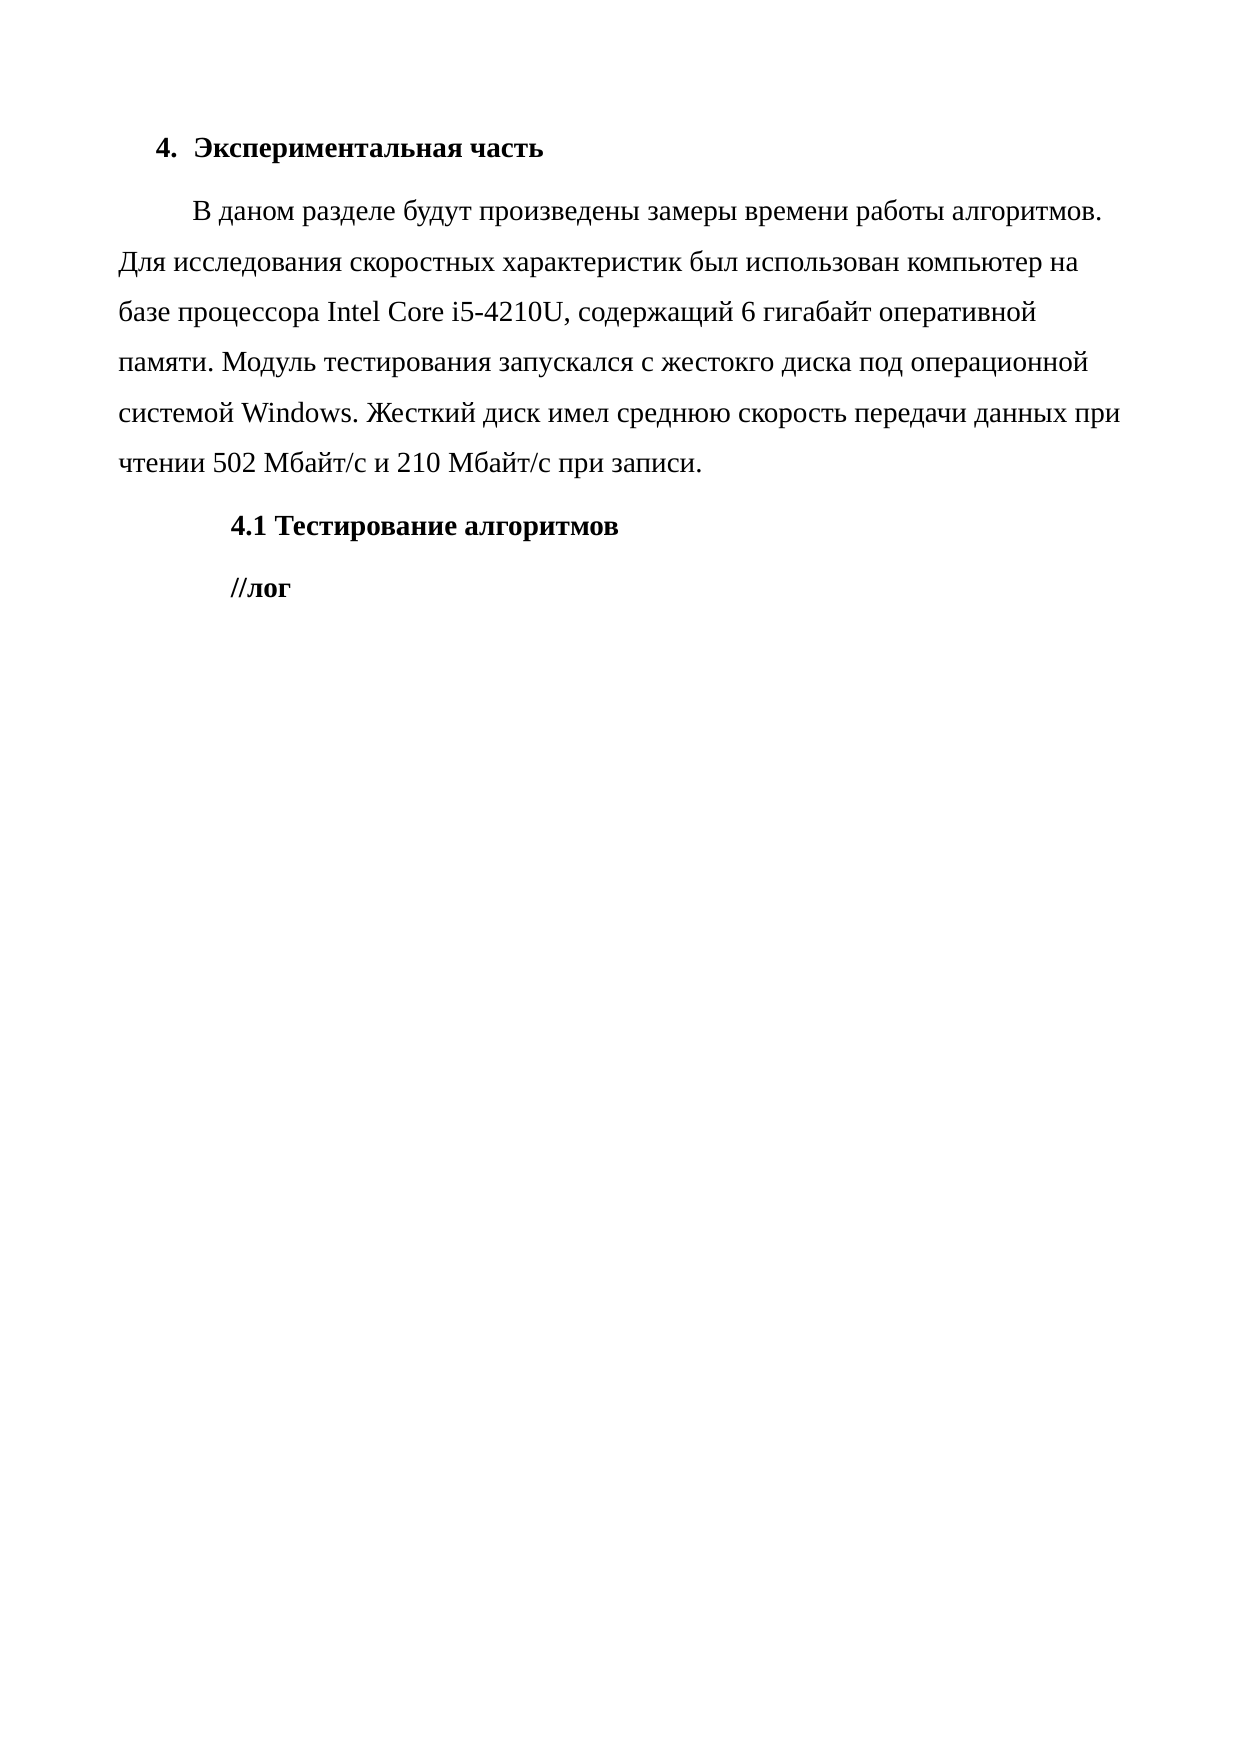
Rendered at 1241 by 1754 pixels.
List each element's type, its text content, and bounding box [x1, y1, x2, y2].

list 4.1 Тестирование алгоритмов [193, 508, 1122, 541]
list //лог [193, 571, 1122, 604]
list Экспериментальная часть [156, 131, 1122, 164]
text В даном разделе будут произведены замеры времени работы алгоритмов. Для исследования скоростных характеристик был использован компьютер на базе процессора Intel Core i5-4210U, содержащий 6 гигабайт оперативной памяти. Модуль тестирования запускался с жестокго диска под операционной системой Windows. Жесткий диск имел среднюю скорость передачи данных при чтении 502 Мбайт/с и 210 Мбайт/с при записи. [118, 193, 1122, 478]
